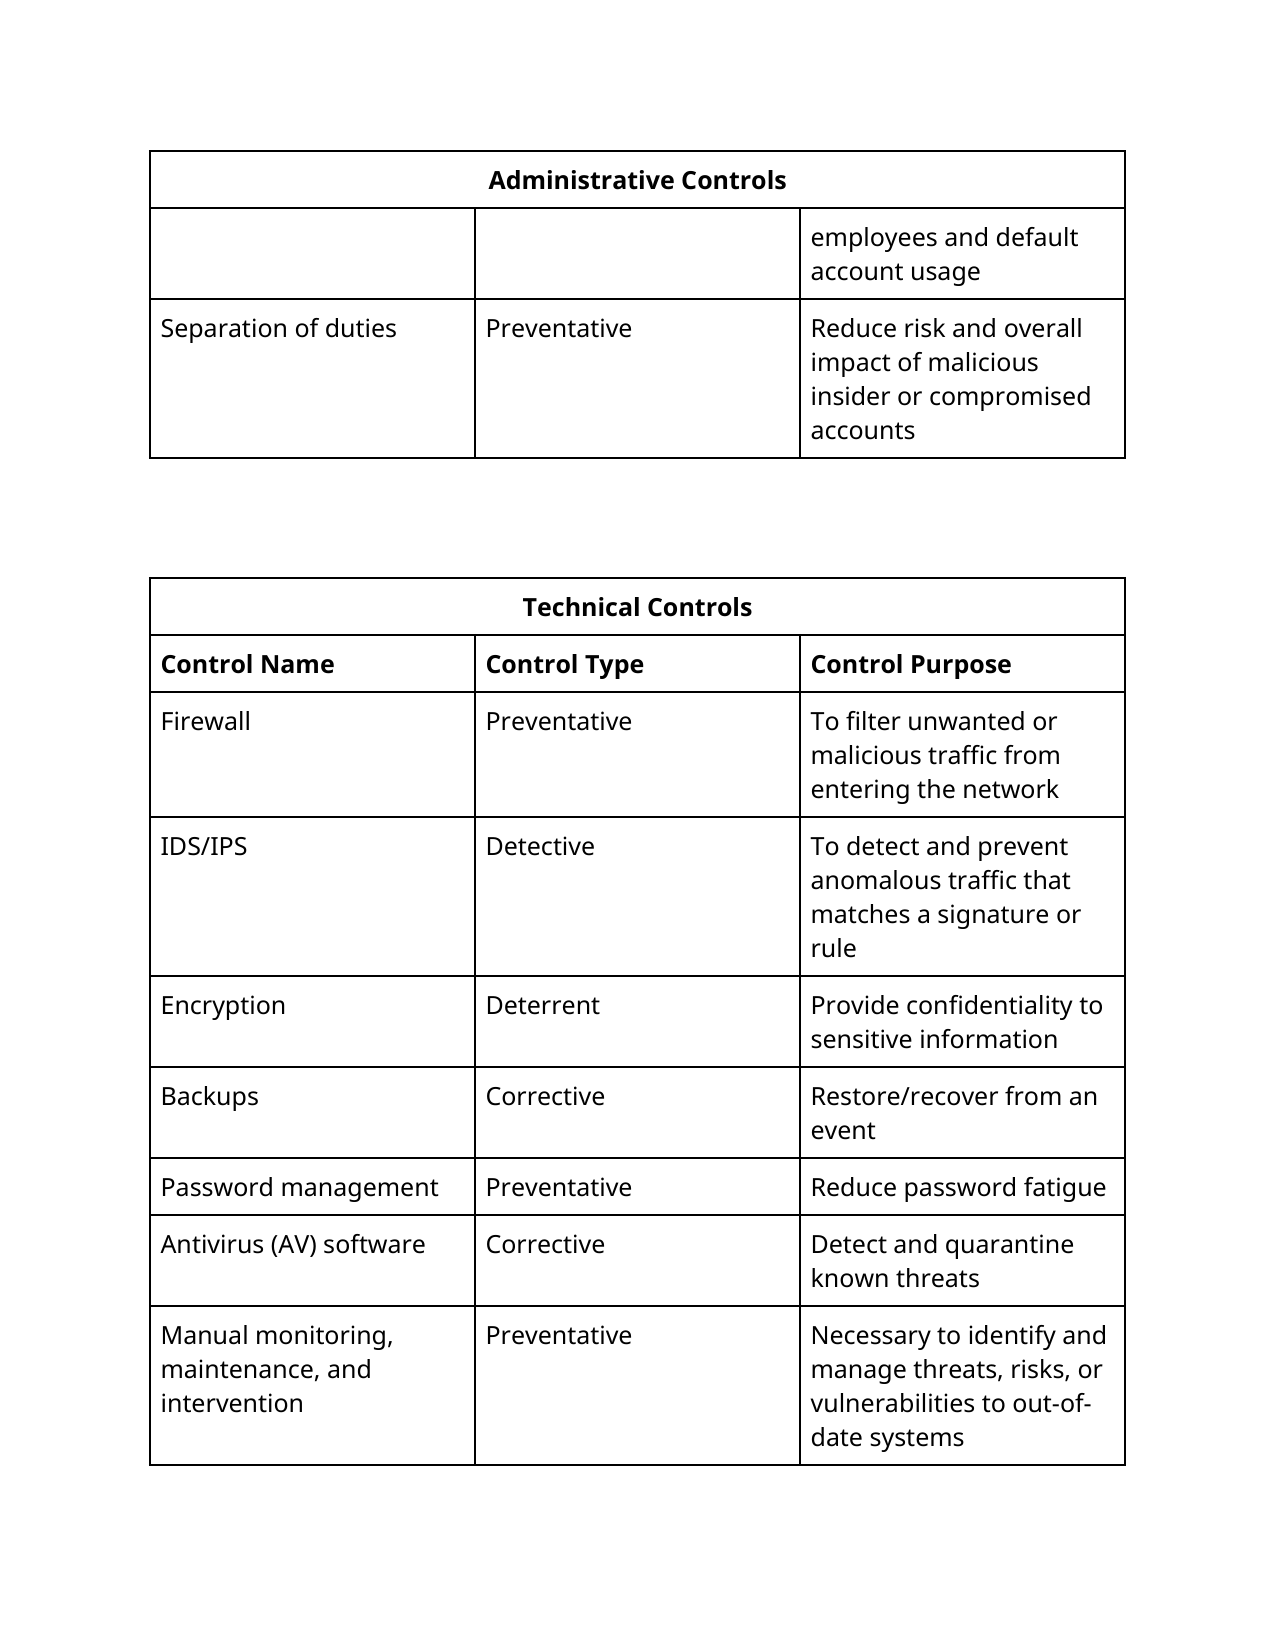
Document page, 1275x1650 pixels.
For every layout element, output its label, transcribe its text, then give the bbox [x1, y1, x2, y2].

table_cell Control Type [476, 636, 799, 691]
table_cell Corrective [476, 1068, 799, 1157]
table_cell Firewall [151, 693, 474, 816]
table_cell Control Name [151, 636, 474, 691]
table_header Technical Controls [151, 579, 1124, 634]
table_cell Preventative [476, 1307, 799, 1464]
table_cell [151, 209, 474, 298]
table_cell Manual monitoring, maintenance, and intervention [151, 1307, 474, 1464]
table_cell IDS/IPS [151, 818, 474, 975]
table_cell Restore/recover from an event [801, 1068, 1124, 1157]
table_cell Preventative [476, 300, 799, 457]
table_cell Necessary to identify and manage threats, risks, or vulnerabilities to out-of-date systems [801, 1307, 1124, 1464]
table_header Administrative Controls [151, 152, 1124, 207]
table_cell Deterrent [476, 977, 799, 1066]
table_cell employees and default account usage [801, 209, 1124, 298]
table_cell Antivirus (AV) software [151, 1216, 474, 1305]
table_cell Password management [151, 1159, 474, 1214]
table_cell Control Purpose [801, 636, 1124, 691]
table_cell Reduce password fatigue [801, 1159, 1124, 1214]
table_cell Detect and quarantine known threats [801, 1216, 1124, 1305]
table_cell Corrective [476, 1216, 799, 1305]
table_cell Encryption [151, 977, 474, 1066]
table_cell Detective [476, 818, 799, 975]
table_cell Reduce risk and overall impact of malicious insider or compromised accounts [801, 300, 1124, 457]
table_cell Separation of duties [151, 300, 474, 457]
table_cell [476, 209, 799, 298]
table_cell Provide confidentiality to sensitive information [801, 977, 1124, 1066]
table_cell Preventative [476, 693, 799, 816]
table_cell Preventative [476, 1159, 799, 1214]
table_cell To detect and prevent anomalous traffic that matches a signature or rule [801, 818, 1124, 975]
table_cell To filter unwanted or malicious traffic from entering the network [801, 693, 1124, 816]
table_cell Backups [151, 1068, 474, 1157]
